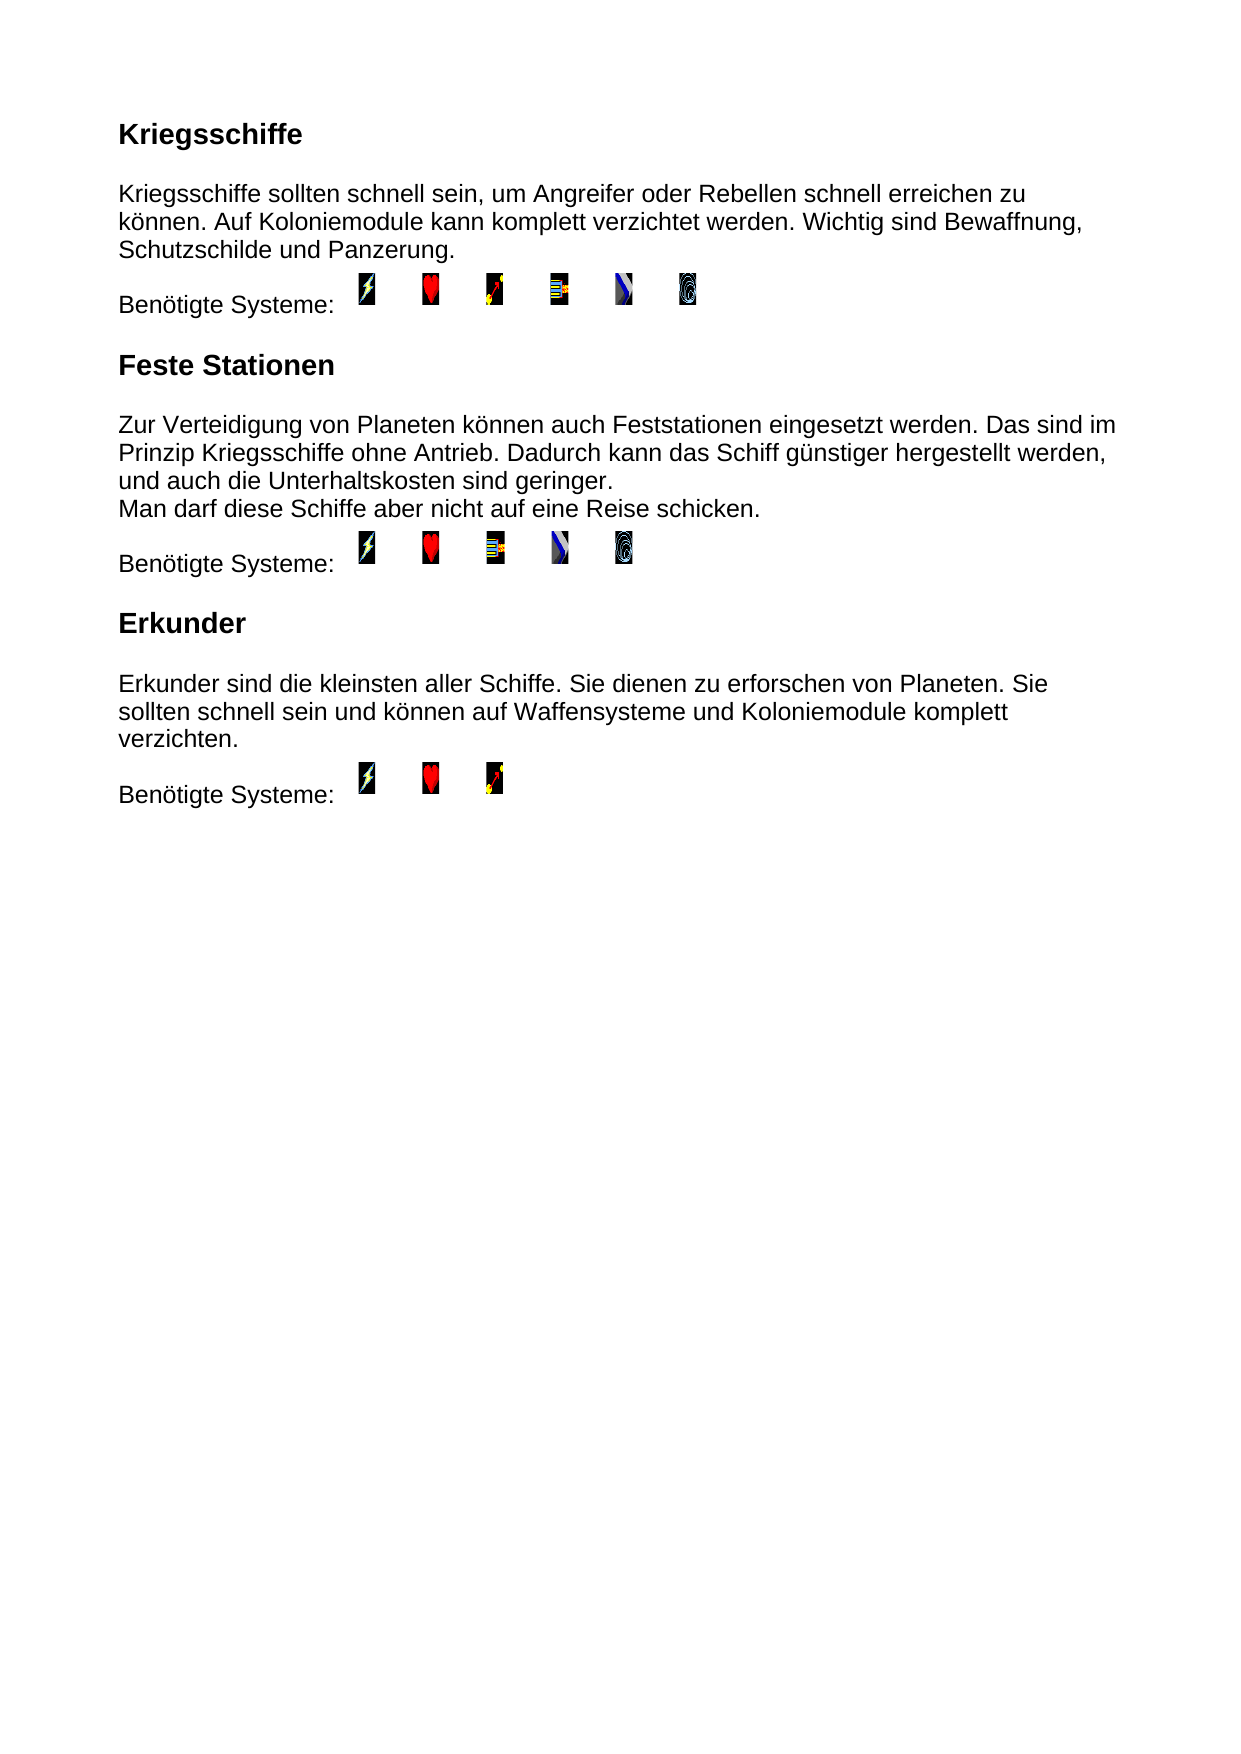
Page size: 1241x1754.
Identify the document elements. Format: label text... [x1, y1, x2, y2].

text Benötigte Systeme: [118, 522, 1122, 578]
picture [486, 531, 505, 564]
picture [551, 531, 569, 564]
subtitle Feste Stationen [118, 349, 1122, 381]
text Benötigte Systeme: [118, 264, 1122, 319]
subtitle Kriegsschiffe [118, 118, 1122, 151]
picture [486, 273, 503, 305]
picture [422, 273, 440, 305]
picture [422, 762, 440, 794]
text Benötigte Systeme: [118, 753, 1122, 808]
picture [615, 531, 633, 564]
text Zur Verteidigung von Planeten können auch Feststationen eingesetzt werden. Das sind im Prinzip Kriegsschiffe ohne Antrieb. Dadurch kann das Schiff günstiger hergestellt werden, und auch die Unterhaltskosten sind geringer. [118, 411, 1122, 494]
text Erkunder sind die kleinsten aller Schiffe. Sie dienen zu erforschen von Planeten. Sie sollten schnell sein und können auf Waffensysteme und Koloniemodule komplett verzichten. [118, 669, 1122, 753]
picture [679, 273, 697, 305]
subtitle Erkunder [118, 607, 1122, 640]
text Man darf diese Schiffe aber nicht auf eine Reise schicken. [118, 494, 1122, 522]
picture [358, 762, 376, 794]
picture [486, 762, 503, 794]
picture [358, 531, 376, 564]
picture [358, 273, 376, 305]
picture [422, 531, 440, 564]
text Kriegsschiffe sollten schnell sein, um Angreifer oder Rebellen schnell erreichen zu können. Auf Koloniemodule kann komplett verzichtet werden. Wichtig sind Bewaffnung, Schutzschilde und Panzerung. [118, 180, 1122, 264]
picture [615, 273, 633, 305]
picture [550, 273, 569, 305]
